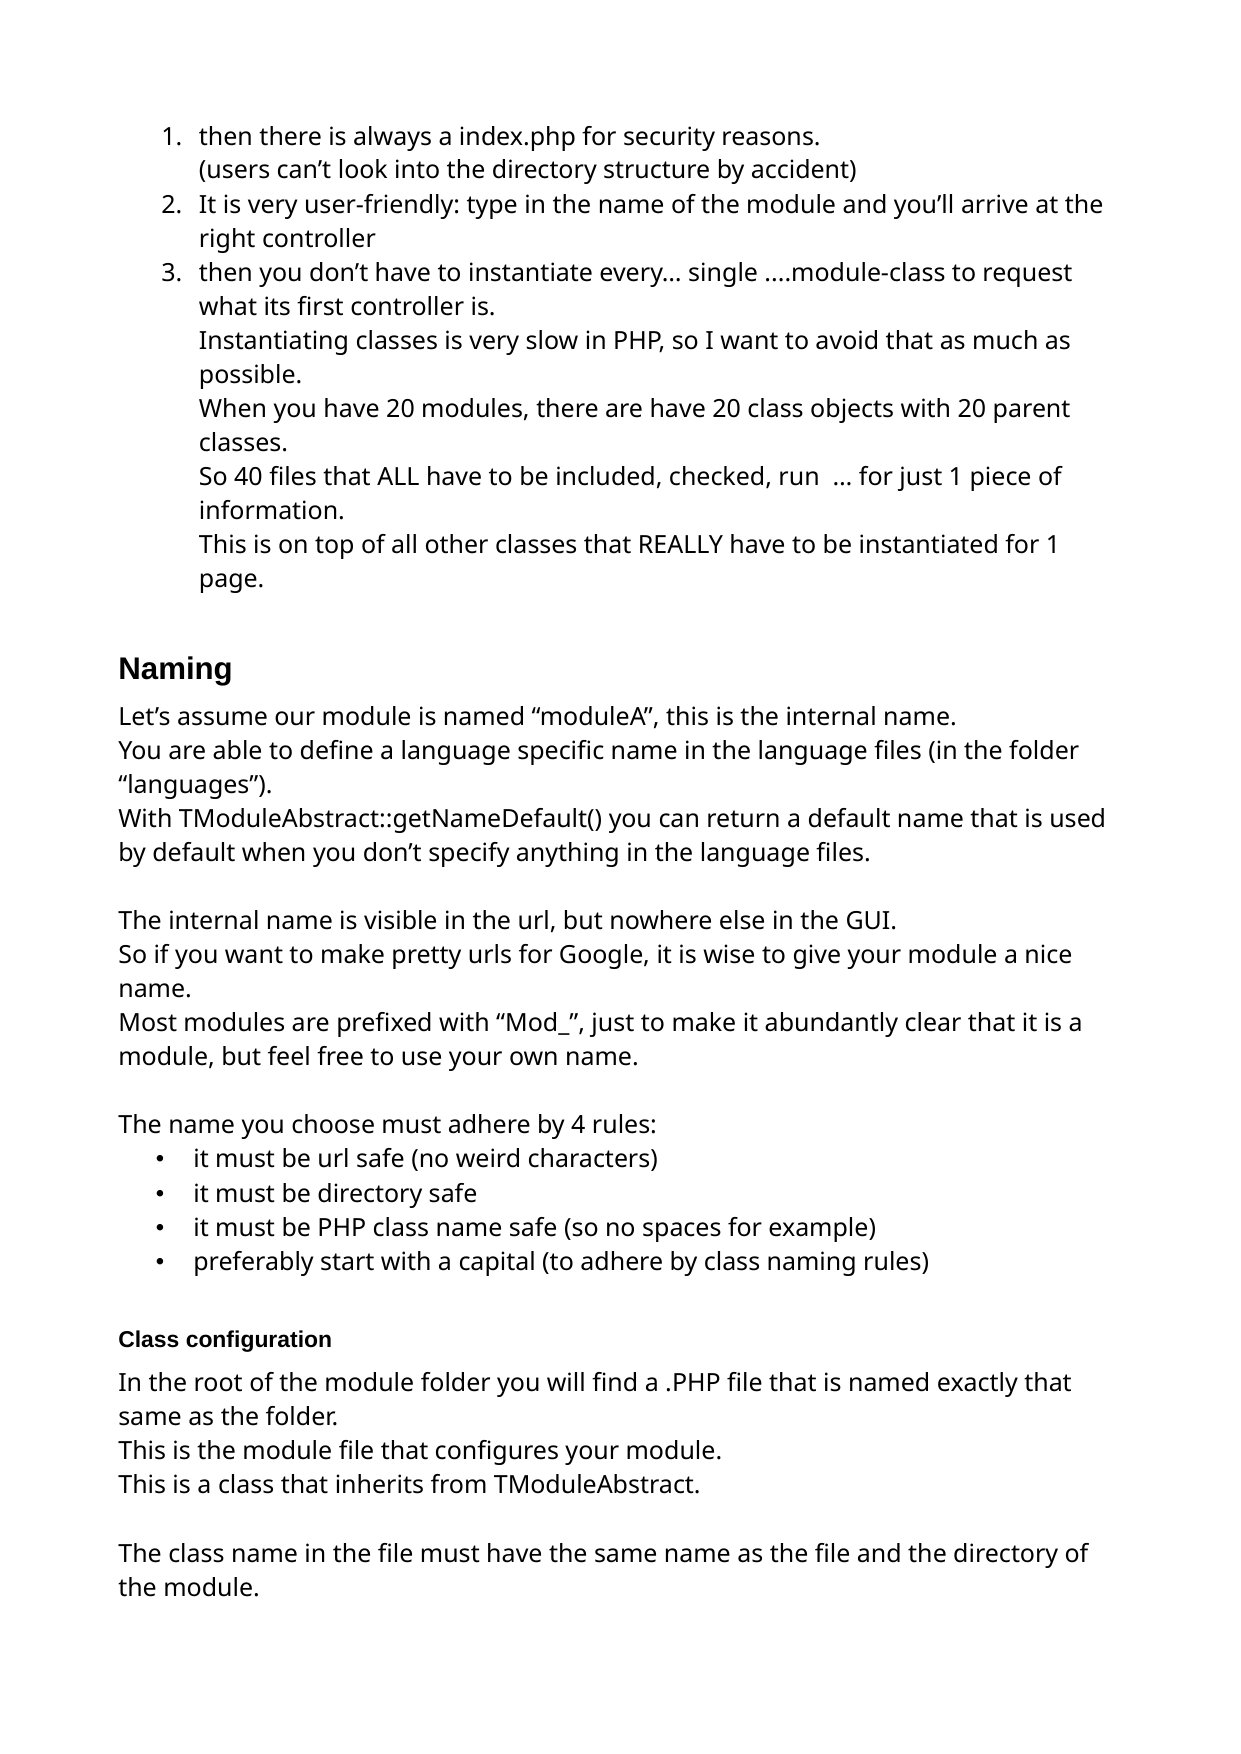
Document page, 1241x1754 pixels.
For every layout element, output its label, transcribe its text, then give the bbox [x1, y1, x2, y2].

text The name you choose must adhere by 4 rules: [118, 1107, 1122, 1141]
subtitle Naming [118, 650, 1122, 686]
list it must be directory safe [156, 1175, 1122, 1209]
list it must be PHP class name safe (so no spaces for example) [156, 1209, 1122, 1243]
text In the root of the module folder you will find a .PHP file that is named exactly that same as the folder. [118, 1365, 1122, 1433]
text The internal name is visible in the url, but nowhere else in the GUI. [118, 903, 1122, 937]
text With TModuleAbstract::getNameDefault() you can return a default name that is used by default when you don’t specify anything in the language files. [118, 801, 1122, 869]
list preferably start with a capital (to adhere by class naming rules) [156, 1243, 1122, 1277]
list It is very user-friendly: type in the name of the module and you’ll arrive at the right controller [161, 186, 1122, 254]
list it must be url safe (no weird characters) [156, 1141, 1122, 1175]
list then you don’t have to instantiate every… single ....module-class to request what its first controller is. Instantiating classes is very slow in PHP, so I want to avoid that as much as possible. When you have 20 modules, there are have 20 class objects with 20 parent classes. So 40 files that ALL have to be included, checked, run … for just 1 piece of information. This is on top of all other classes that REALLY have to be instantiated for 1 page. [161, 254, 1122, 595]
list then there is always a index.php for security reasons. (users can’t look into the directory structure by accident) [161, 118, 1122, 186]
subtitle Class configuration [118, 1326, 1122, 1352]
text This is the module file that configures your module. [118, 1433, 1122, 1467]
text The class name in the file must have the same name as the file and the directory of the module. [118, 1535, 1122, 1603]
text You are able to define a language specific name in the language files (in the folder “languages”). [118, 732, 1122, 801]
text This is a class that inherits from TModuleAbstract. [118, 1467, 1122, 1501]
text Most modules are prefixed with “Mod_”, just to make it abundantly clear that it is a module, but feel free to use your own name. [118, 1005, 1122, 1073]
text So if you want to make pretty urls for Google, it is wise to give your module a nice name. [118, 937, 1122, 1005]
text Let’s assume our module is named “moduleA”, this is the internal name. [118, 698, 1122, 732]
